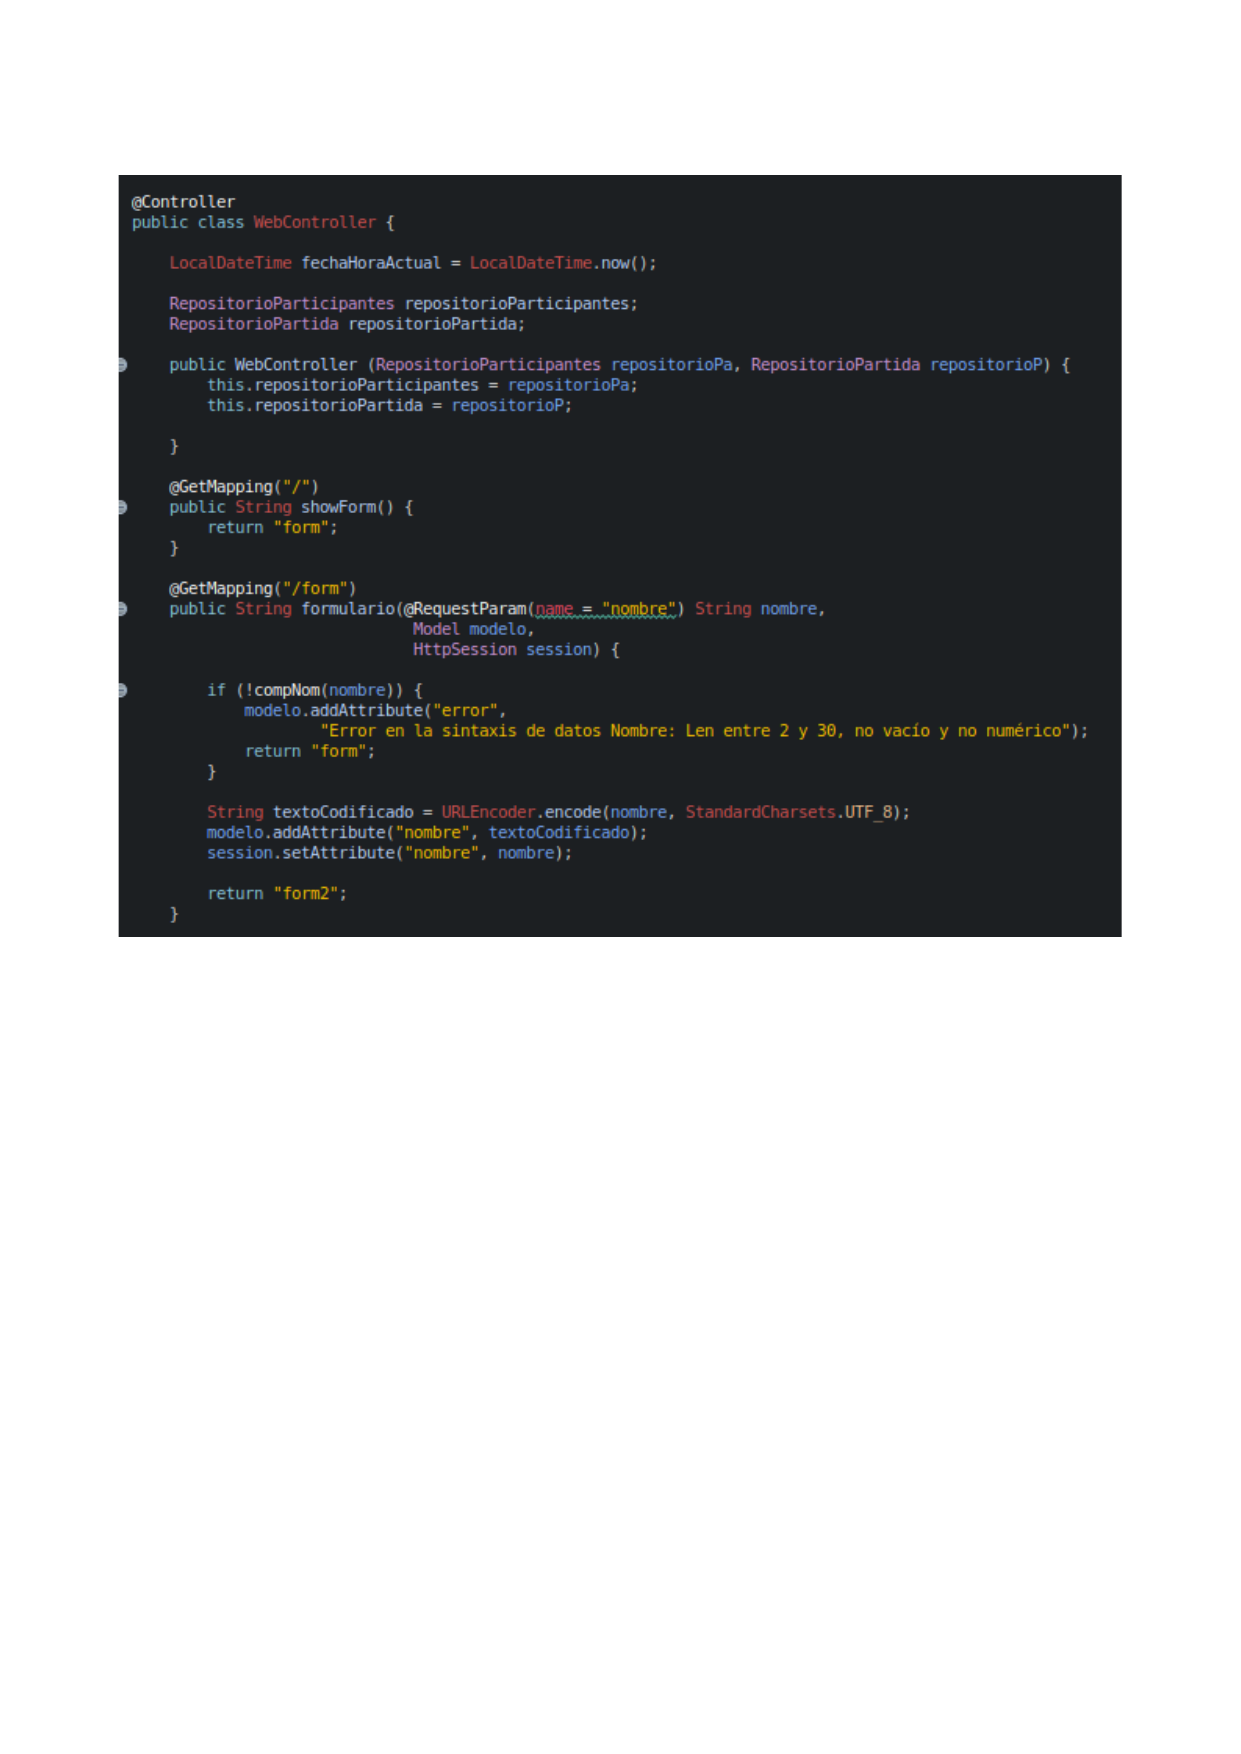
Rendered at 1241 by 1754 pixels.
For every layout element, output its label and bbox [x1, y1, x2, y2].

picture [118, 175, 1122, 937]
